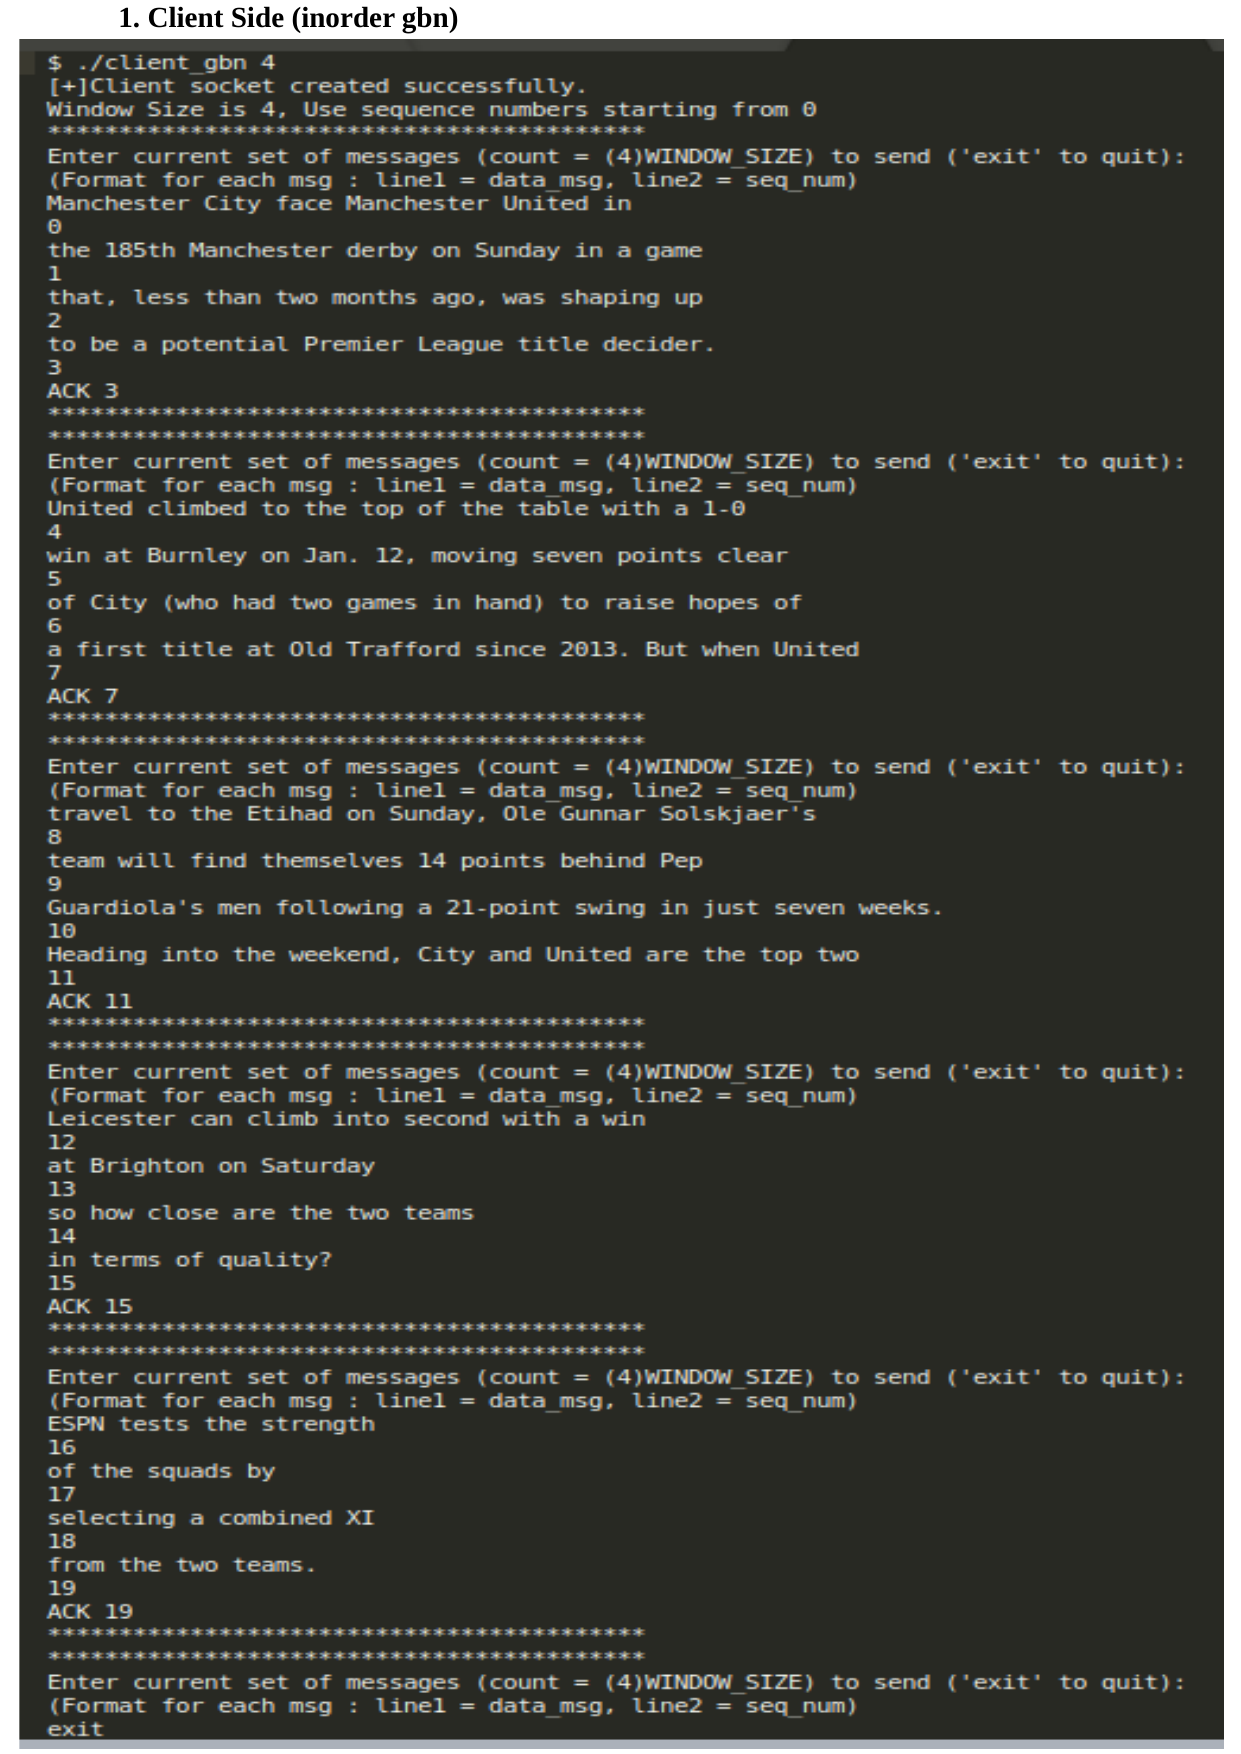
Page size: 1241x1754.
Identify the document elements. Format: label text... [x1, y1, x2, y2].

text 1. Client Side (inorder gbn) [118, 1, 1122, 34]
picture [19, 39, 1224, 1749]
